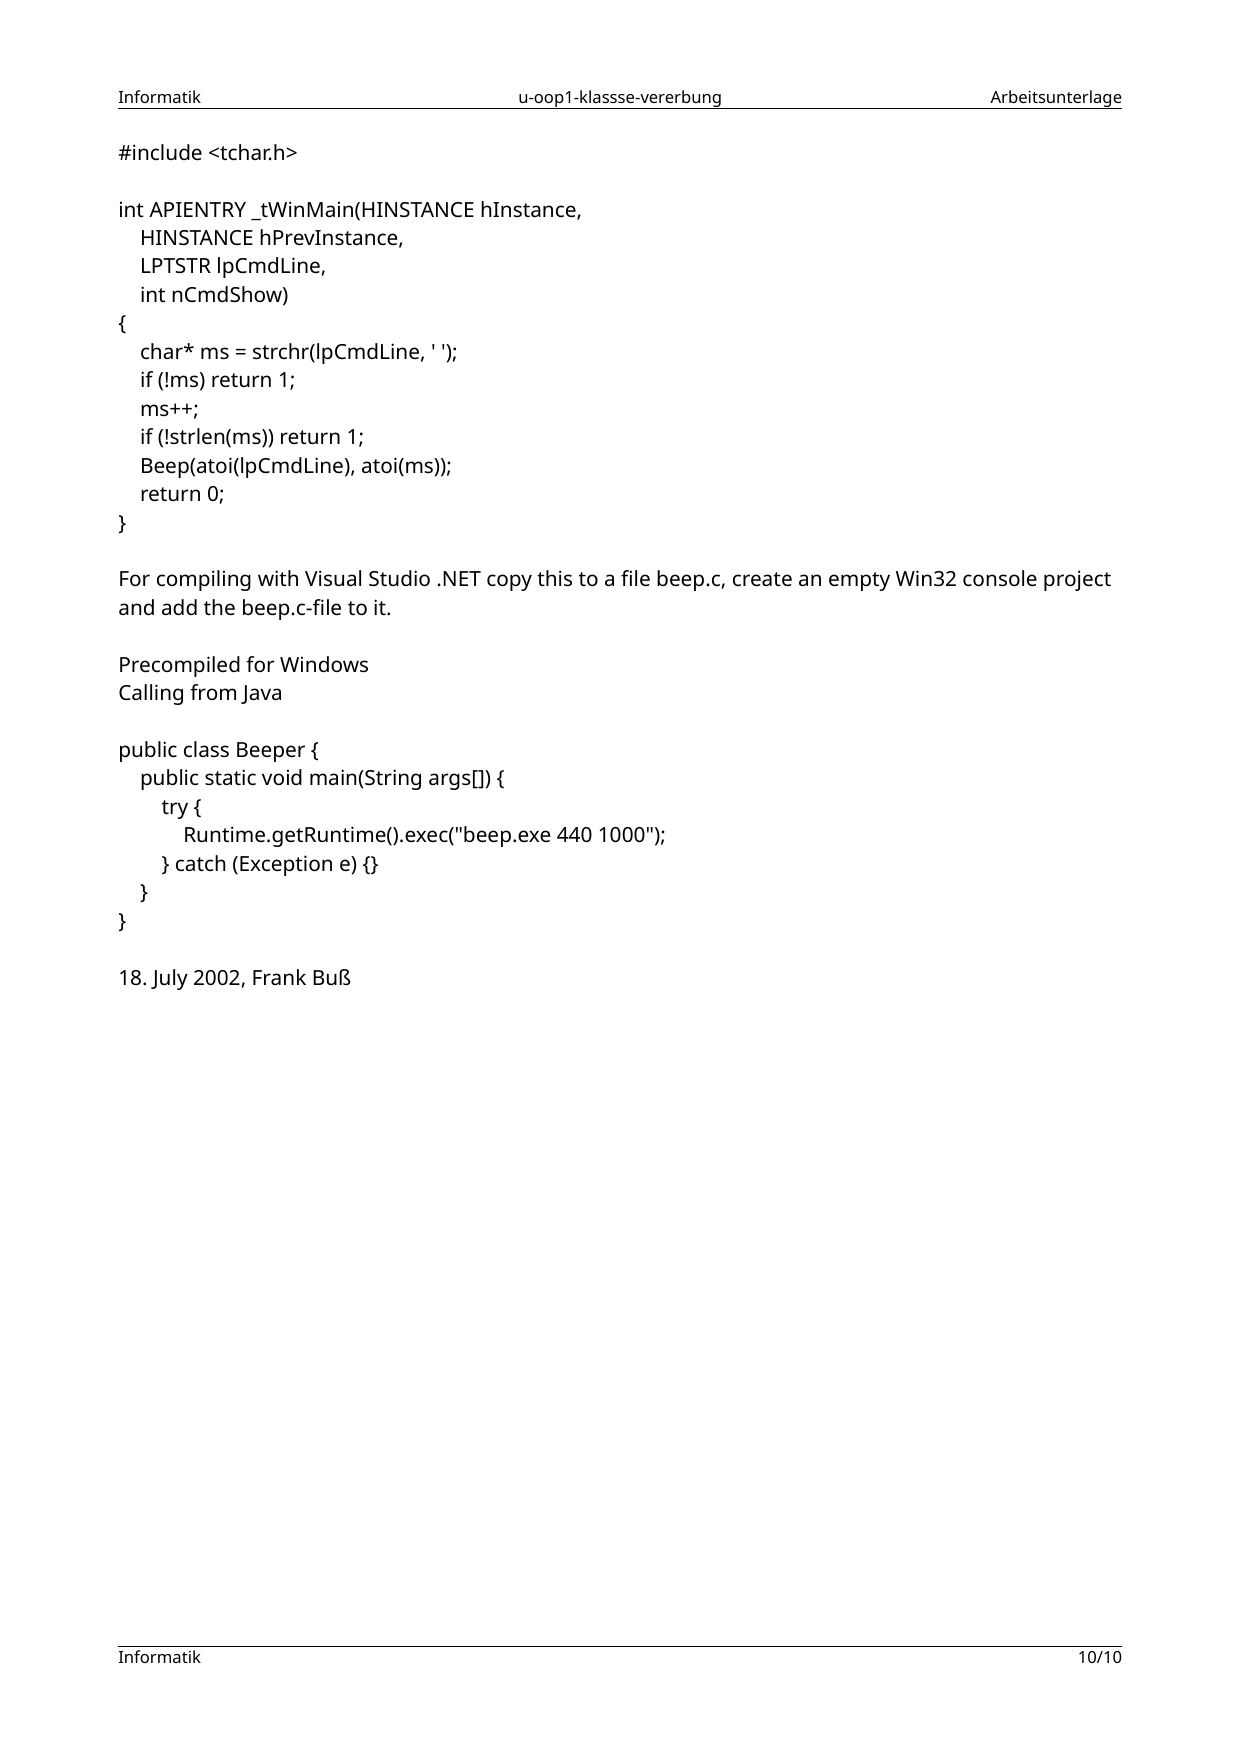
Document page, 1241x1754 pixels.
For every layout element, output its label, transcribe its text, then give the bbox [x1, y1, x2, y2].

text int nCmdShow) [118, 280, 1122, 308]
text return 0; [118, 479, 1122, 508]
text Calling from Java [118, 678, 1122, 707]
text char* ms = strchr(lpCmdLine, ' '); [118, 337, 1122, 365]
text Beep(atoi(lpCmdLine), atoi(ms)); [118, 451, 1122, 479]
text public static void main(String args[]) { [118, 763, 1122, 792]
text Runtime.getRuntime().exec("beep.exe 440 1000"); [118, 820, 1122, 849]
text LPTSTR lpCmdLine, [118, 252, 1122, 280]
text } [118, 508, 1122, 536]
text #include <tchar.h> [118, 138, 1122, 166]
text HINSTANCE hPrevInstance, [118, 223, 1122, 252]
text if (!ms) return 1; [118, 365, 1122, 394]
text For compiling with Visual Studio .NET copy this to a file beep.c, create an empty Win32 console project and add the beep.c-file to it. [118, 564, 1122, 621]
text 18. July 2002, Frank Buß [118, 963, 1122, 991]
text } catch (Exception e) {} [118, 849, 1122, 877]
text try { [118, 792, 1122, 820]
text } [118, 877, 1122, 906]
text ms++; [118, 394, 1122, 422]
text { [118, 308, 1122, 337]
text public class Beeper { [118, 735, 1122, 763]
text int APIENTRY _tWinMain(HINSTANCE hInstance, [118, 195, 1122, 223]
text Precompiled for Windows [118, 650, 1122, 678]
text } [118, 906, 1122, 934]
text if (!strlen(ms)) return 1; [118, 422, 1122, 451]
